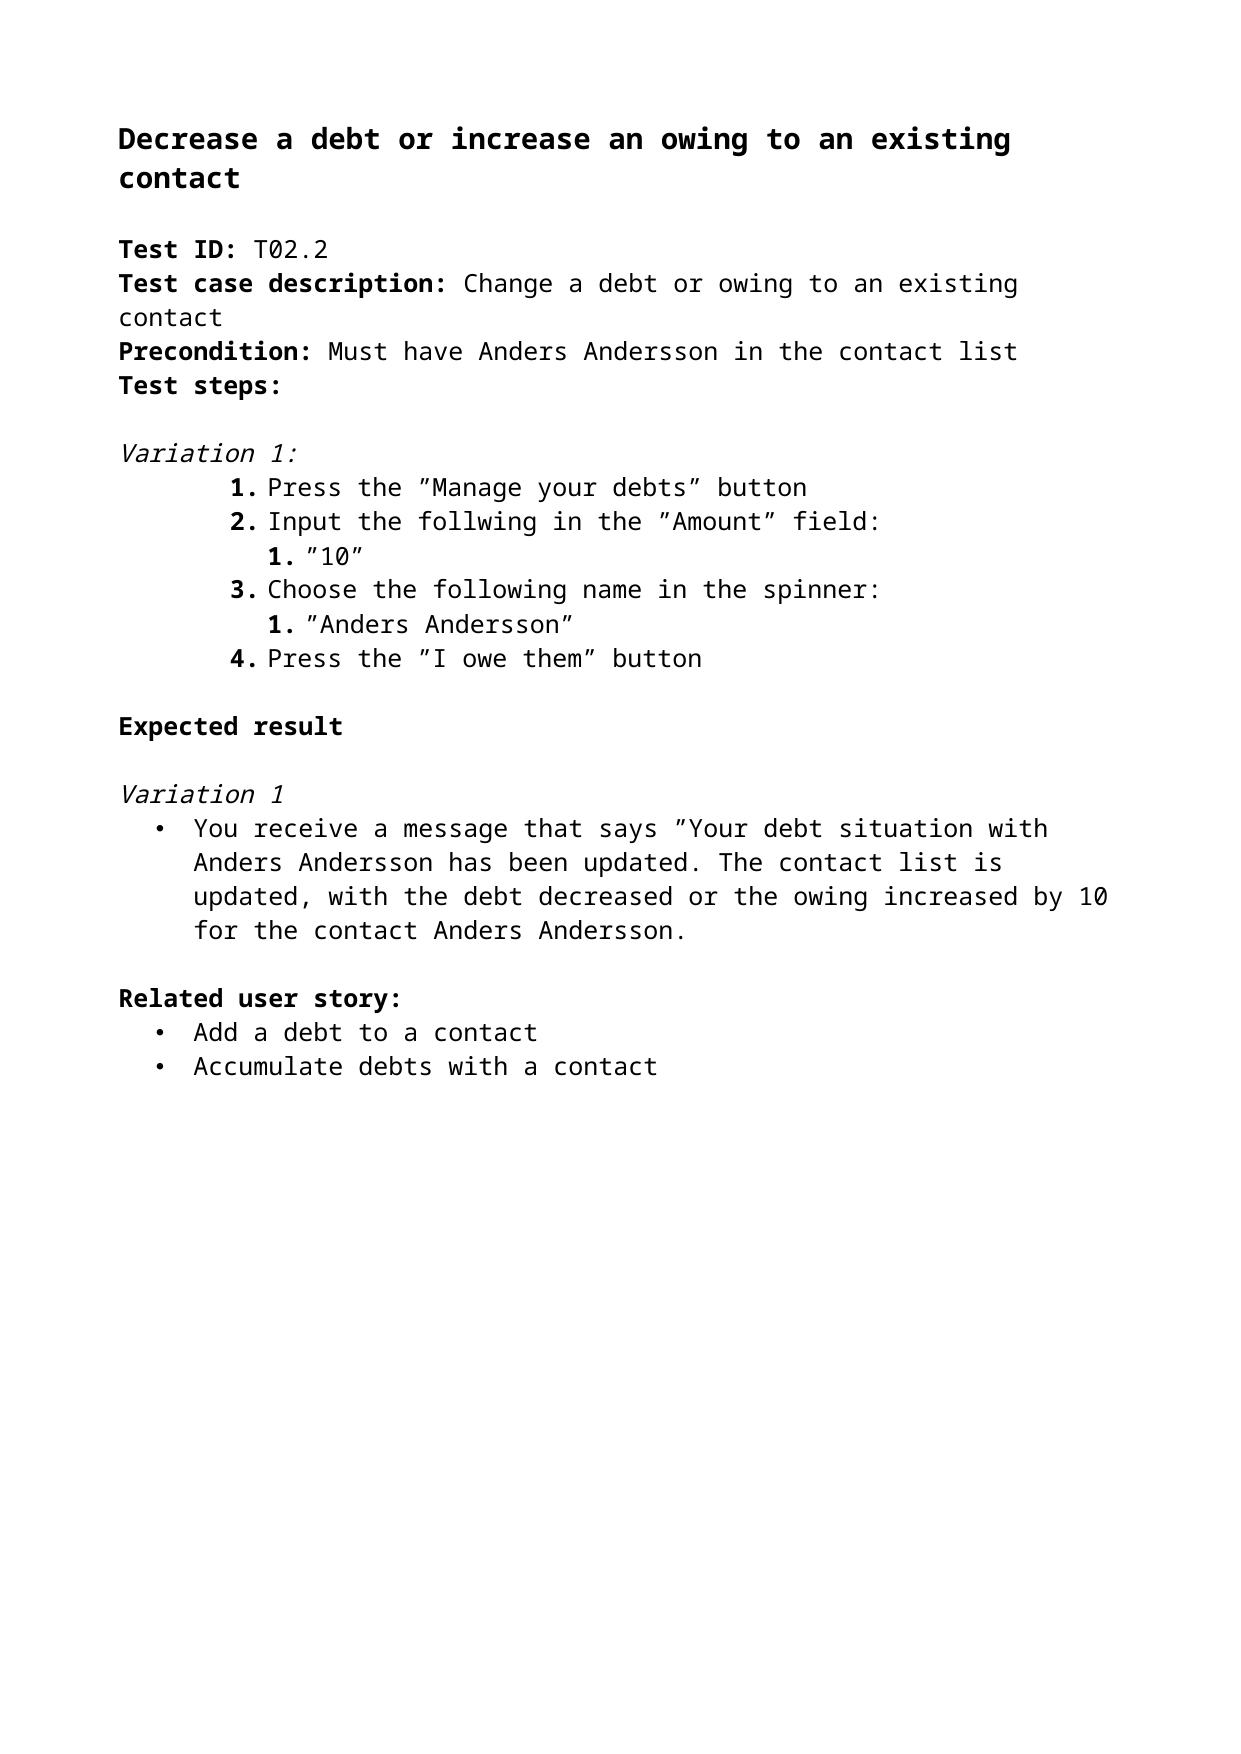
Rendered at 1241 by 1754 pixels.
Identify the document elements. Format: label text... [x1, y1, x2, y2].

text Variation 1: [118, 436, 1122, 470]
text Test ID: T02.2 [118, 232, 1122, 266]
list You receive a message that says ”Your debt situation with Anders Andersson has been updated. The contact list is updated, with the debt decreased or the owing increased by 10 for the contact Anders Andersson. [156, 811, 1122, 947]
list Choose the following name in the spinner: [229, 572, 1122, 606]
text Variation 1 [118, 777, 1122, 811]
text Expected result [118, 708, 1122, 742]
text Precondition: Must have Anders Andersson in the contact list [118, 334, 1122, 368]
list Input the follwing in the ”Amount” field: [229, 504, 1122, 538]
text Test case description: Change a debt or owing to an existing contact [118, 266, 1122, 334]
list Press the ”I owe them” button [229, 640, 1122, 674]
text Related user story: [118, 981, 1122, 1015]
list ”10” [267, 538, 1122, 572]
text Decrease a debt or increase an owing to an existing contact [118, 118, 1122, 197]
list ”Anders Andersson” [267, 606, 1122, 640]
list Accumulate debts with a contact [156, 1049, 1122, 1083]
list Add a debt to a contact [156, 1015, 1122, 1049]
text Test steps: [118, 368, 1122, 402]
list Press the ”Manage your debts” button [229, 470, 1122, 504]
